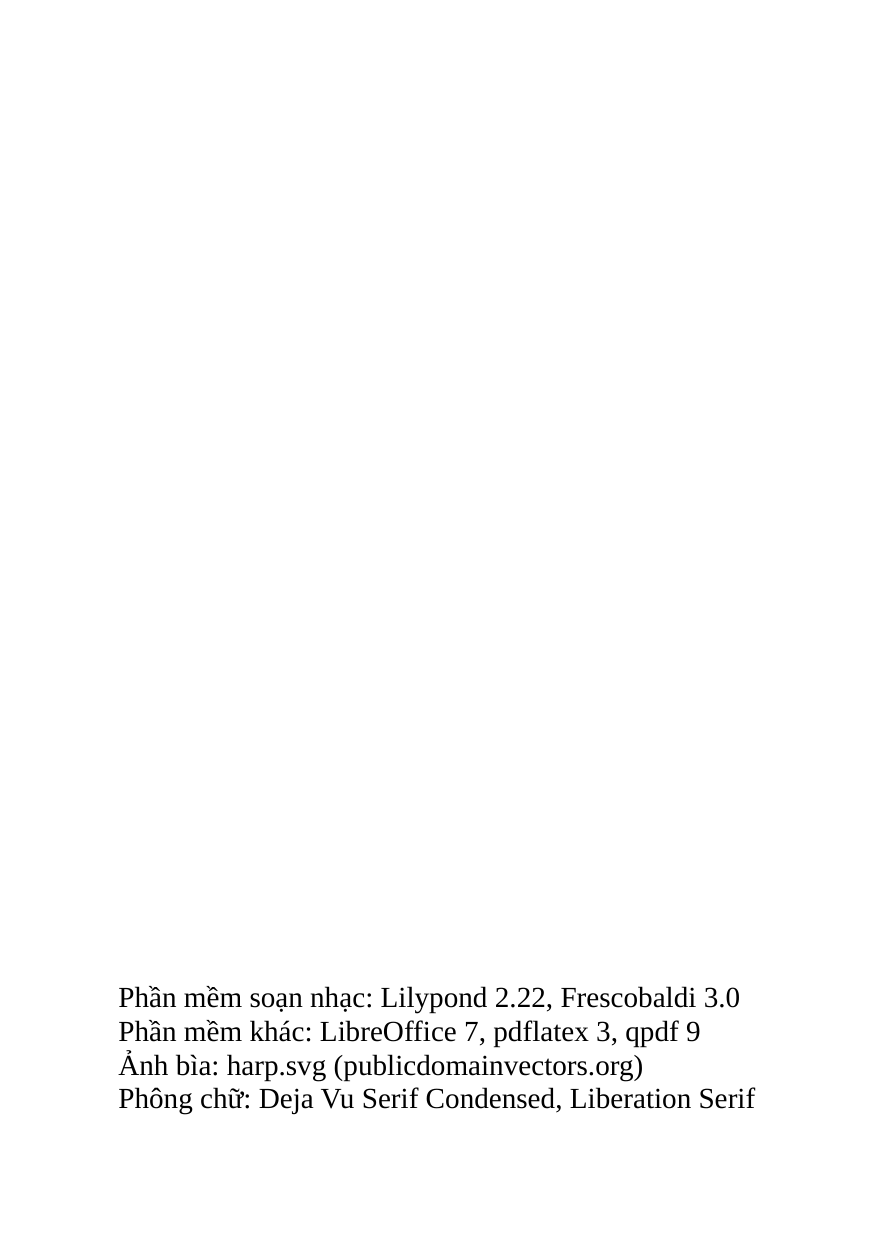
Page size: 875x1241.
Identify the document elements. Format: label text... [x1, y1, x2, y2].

text Ảnh bìa: harp.svg (publicdomainvectors.org) [118, 1048, 756, 1081]
text Phần mềm soạn nhạc: Lilypond 2.22, Frescobaldi 3.0 [118, 981, 756, 1014]
text Phông chữ: Deja Vu Serif Condensed, Liberation Serif [118, 1081, 756, 1115]
text Phần mềm khác: LibreOffice 7, pdflatex 3, qpdf 9 [118, 1014, 756, 1048]
